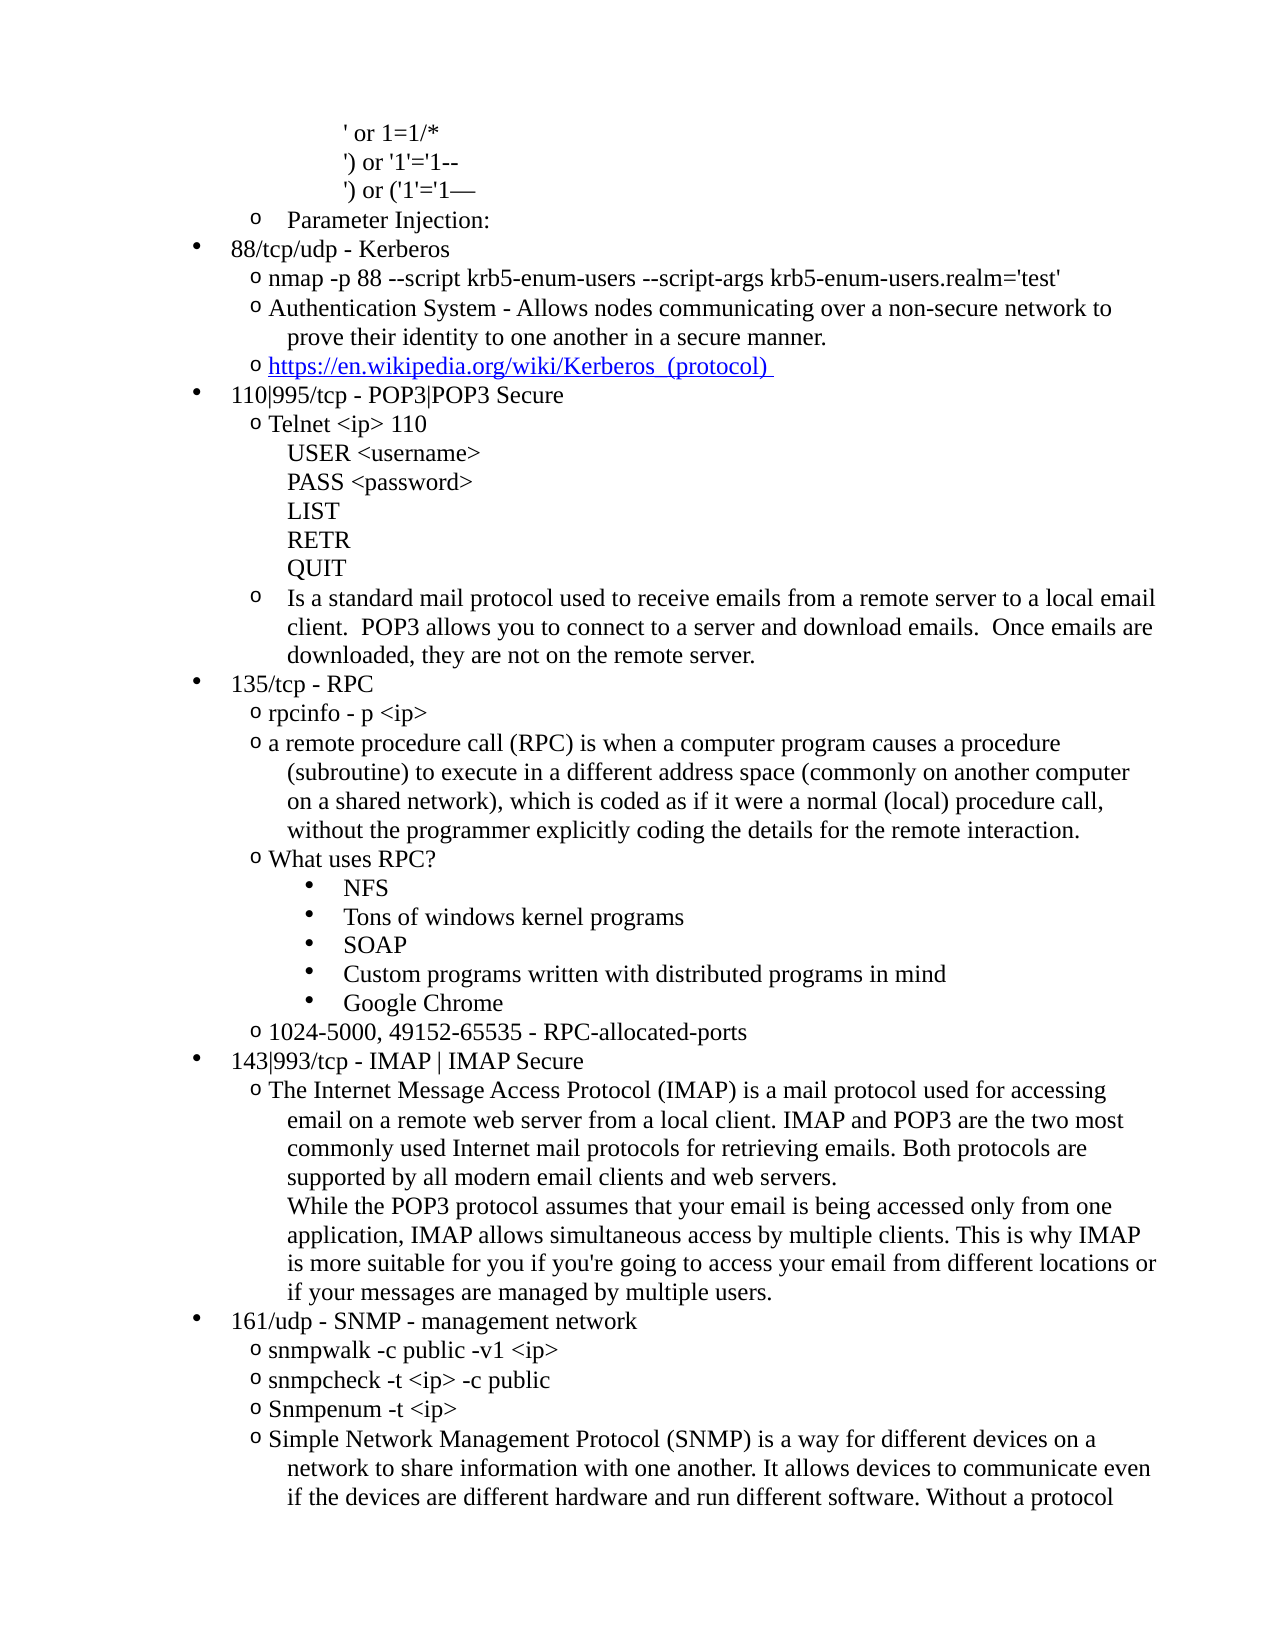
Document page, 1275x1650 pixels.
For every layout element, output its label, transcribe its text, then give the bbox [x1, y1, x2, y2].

list The Internet Message Access Protocol (IMAP) is a mail protocol used for accessing email on a remote web server from a local client. IMAP and POP3 are the two most commonly used Internet mail protocols for retrieving emails. Both protocols are supported by all modern email clients and web servers. [249, 1075, 1157, 1191]
list https://en.wikipedia.org/wiki/Kerberos_(protocol) [249, 351, 1157, 380]
list a remote procedure call (RPC) is when a computer program causes a procedure (subroutine) to execute in a different address space (commonly on another computer on a shared network), which is coded as if it were a normal (local) procedure call, without the programmer explicitly coding the details for the remote interaction. [249, 728, 1157, 843]
list 88/tcp/udp - Kerberos [193, 234, 1157, 263]
list NFS [306, 873, 1157, 902]
list Simple Network Management Protocol (SNMP) is a way for different devices on a network to share information with one another. It allows devices to communicate even if the devices are different hardware and run different software. Without a protocol [249, 1423, 1157, 1511]
text QUIT [287, 553, 1157, 582]
list 143|993/tcp - IMAP | IMAP Secure [193, 1046, 1157, 1075]
list Google Chrome [306, 988, 1157, 1017]
list 161/udp - SNMP - management network [193, 1306, 1157, 1335]
list Authentication System - Allows nodes communicating over a non-secure network to prove their identity to one another in a secure manner. [249, 292, 1157, 351]
text USER <username> [287, 438, 1157, 467]
list Custom programs written with distributed programs in mind [306, 959, 1157, 988]
list Is a standard mail protocol used to receive emails from a remote server to a local email client. POP3 allows you to connect to a server and download emails. Once emails are downloaded, they are not on the remote server. [249, 582, 1157, 669]
list 110|995/tcp - POP3|POP3 Secure [193, 380, 1157, 409]
text ') or '1'='1-- [343, 147, 1157, 176]
list Snmpenum -t <ip> [249, 1394, 1157, 1423]
list 1024-5000, 49152-65535 - RPC-allocated-ports [249, 1017, 1157, 1046]
text RETR [287, 525, 1157, 553]
text ' or 1=1/* [343, 118, 1157, 147]
list snmpwalk -c public -v1 <ip> [249, 1335, 1157, 1364]
list SOAP [306, 931, 1157, 959]
text LIST [287, 496, 1157, 525]
list What uses RPC? [249, 843, 1157, 873]
text While the POP3 protocol assumes that your email is being accessed only from one application, IMAP allows simultaneous access by multiple clients. This is why IMAP is more suitable for you if you're going to access your email from different locations or if your messages are managed by multiple users. [287, 1191, 1157, 1306]
list Tons of windows kernel programs [306, 902, 1157, 931]
list nmap -p 88 --script krb5-enum-users --script-args krb5-enum-users.realm='test' [249, 263, 1157, 292]
list Telnet <ip> 110 [249, 409, 1157, 438]
text ') or ('1'='1— [343, 176, 1157, 204]
list 135/tcp - RPC [193, 669, 1157, 698]
text PASS <password> [287, 467, 1157, 496]
list rpcinfo - p <ip> [249, 698, 1157, 728]
list Parameter Injection: [249, 204, 1157, 234]
list snmpcheck -t <ip> -c public [249, 1364, 1157, 1394]
